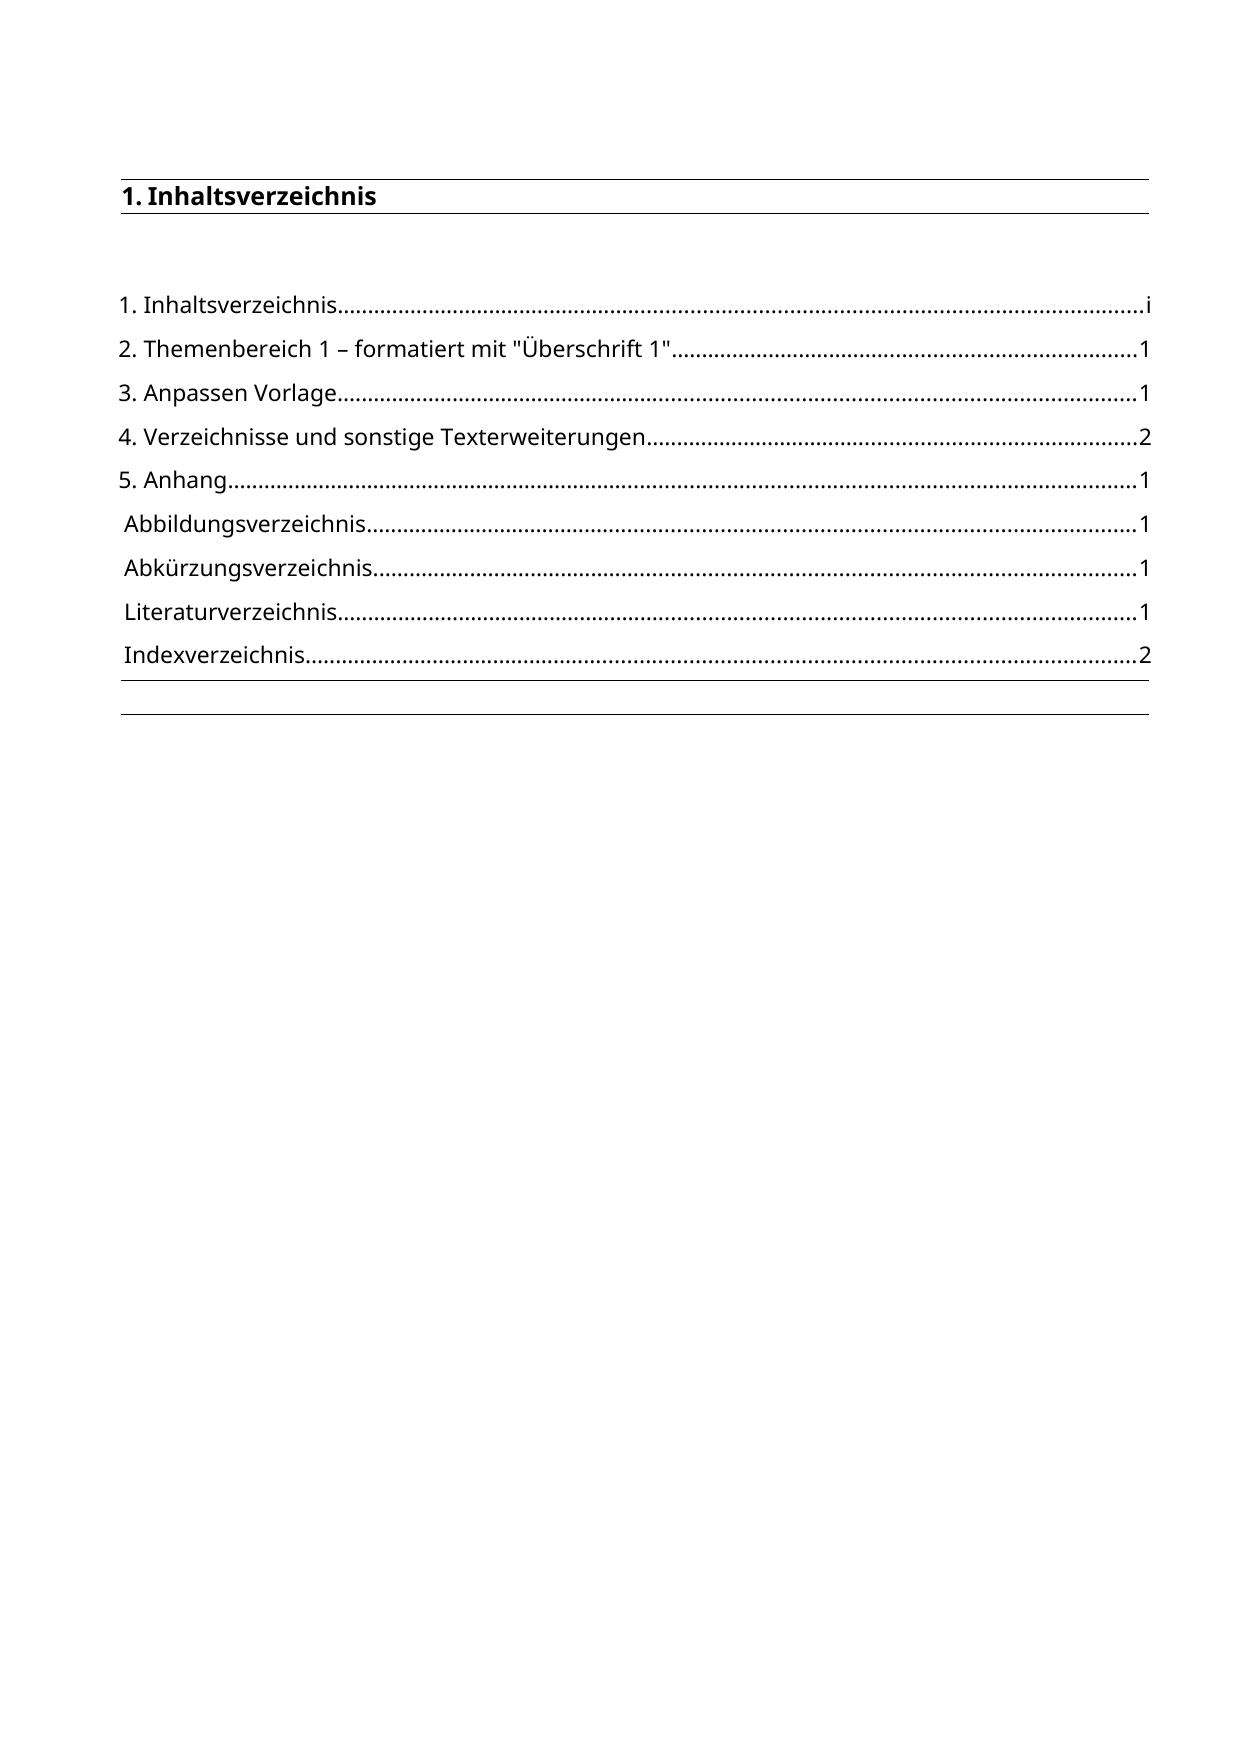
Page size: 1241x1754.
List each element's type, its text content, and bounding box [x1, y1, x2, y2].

text 5. Anhang 1 [118, 464, 1152, 496]
text 1. Inhaltsverzeichnis i [118, 289, 1152, 321]
text Literaturverzeichnis 1 [118, 596, 1152, 627]
text Abkürzungsverzeichnis 1 [118, 552, 1152, 583]
text 3. Anpassen Vorlage 1 [118, 377, 1152, 408]
text Indexverzeichnis 2 [118, 639, 1152, 671]
text 4. Verzeichnisse und sonstige Texterweiterungen 2 [118, 421, 1152, 452]
subtitle Inhaltsverzeichnis [121, 180, 1149, 213]
text 2. Themenbereich 1 – formatiert mit "Überschrift 1" 1 [118, 333, 1152, 364]
text Abbildungsverzeichnis 1 [118, 508, 1152, 539]
